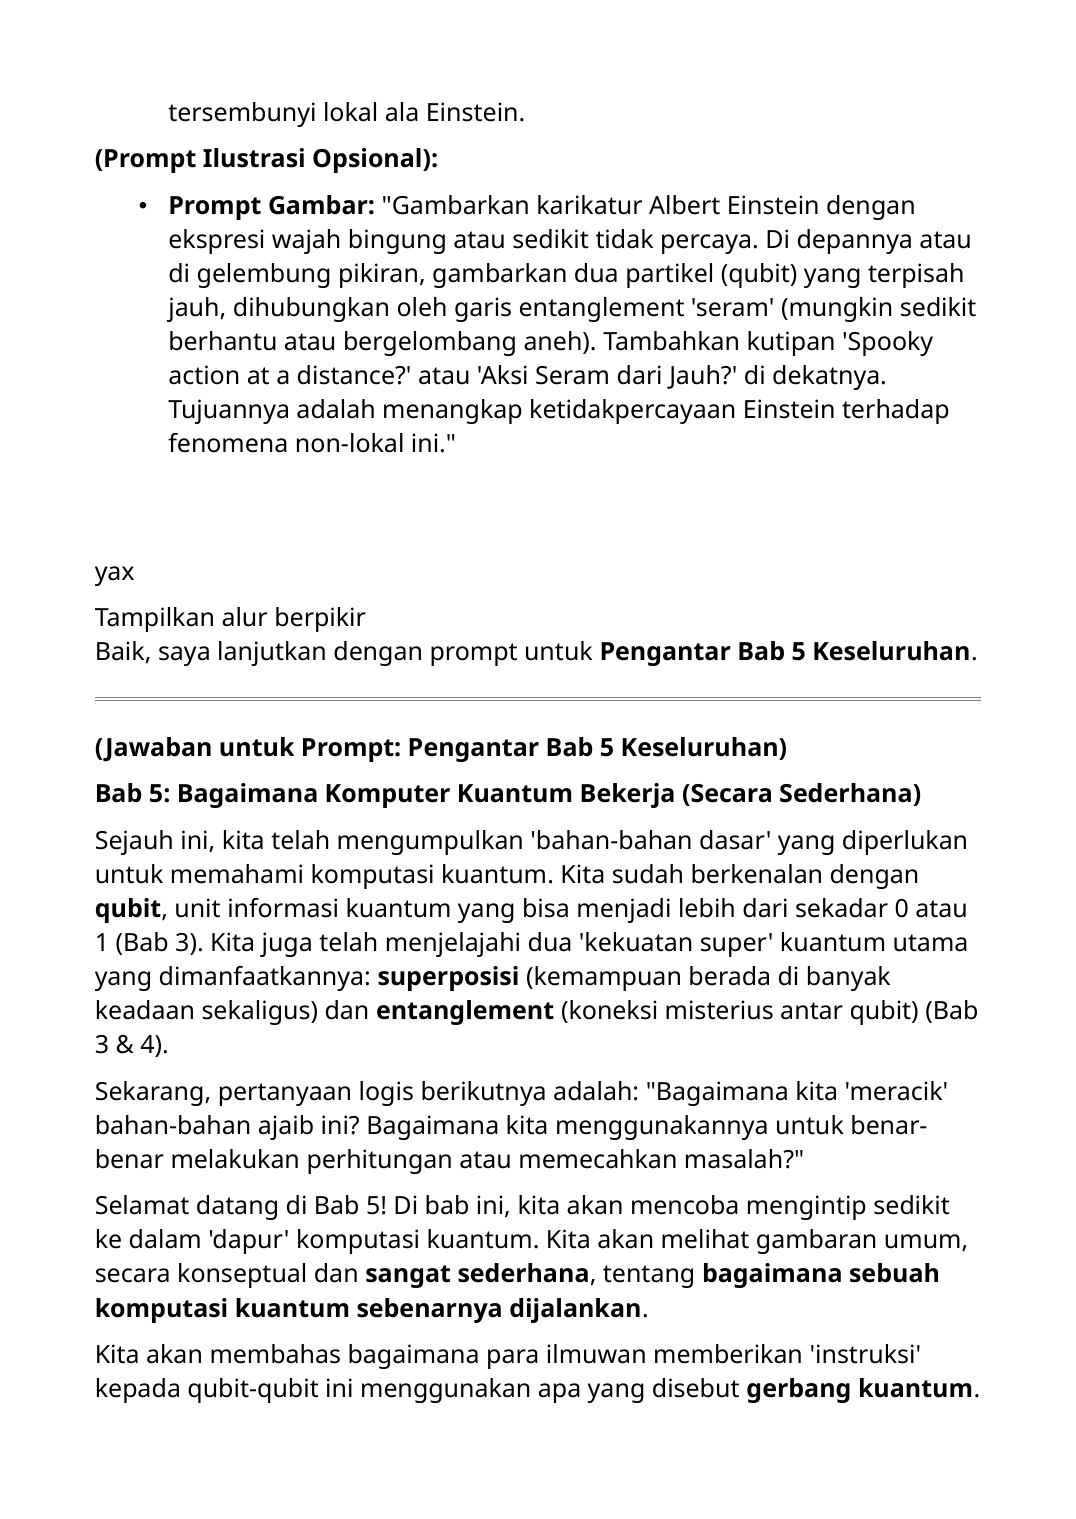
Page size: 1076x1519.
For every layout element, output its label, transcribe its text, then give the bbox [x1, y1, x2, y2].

text Bab 5: Bagaimana Komputer Kuantum Bekerja (Secara Sederhana) [94, 776, 981, 810]
text (Jawaban untuk Prompt: Pengantar Bab 5 Keseluruhan) [94, 729, 981, 763]
text Sekarang, pertanyaan logis berikutnya adalah: "Bagaimana kita 'meracik' bahan-bahan ajaib ini? Bagaimana kita menggunakannya untuk benar-benar melakukan perhitungan atau memecahkan masalah?" [94, 1073, 981, 1176]
text Selamat datang di Bab 5! Di bab ini, kita akan mencoba mengintip sedikit ke dalam 'dapur' komputasi kuantum. Kita akan melihat gambaran umum, secara konseptual dan sangat sederhana, tentang bagaimana sebuah komputasi kuantum sebenarnya dijalankan. [94, 1188, 981, 1324]
list Prompt Gambar: "Gambarkan karikatur Albert Einstein dengan ekspresi wajah bingung atau sedikit tidak percaya. Di depannya atau di gelembung pikiran, gambarkan dua partikel (qubit) yang terpisah jauh, dihubungkan oleh garis entanglement 'seram' (mungkin sedikit berhantu atau bergelombang aneh). Tambahkan kutipan 'Spooky action at a distance?' atau 'Aksi Seram dari Jauh?' di dekatnya. Tujuannya adalah menangkap ketidakpercayaan Einstein terhadap fenomena non-lokal ini." [139, 188, 981, 460]
text Tampilkan alur berpikir [94, 600, 981, 634]
text Sejauh ini, kita telah mengumpulkan 'bahan-bahan dasar' yang diperlukan untuk memahami komputasi kuantum. Kita sudah berkenalan dengan qubit, unit informasi kuantum yang bisa menjadi lebih dari sekadar 0 atau 1 (Bab 3). Kita juga telah menjelajahi dua 'kekuatan super' kuantum utama yang dimanfaatkannya: superposisi (kemampuan berada di banyak keadaan sekaligus) dan entanglement (koneksi misterius antar qubit) (Bab 3 & 4). [94, 822, 981, 1061]
text Kita akan membahas bagaimana para ilmuwan memberikan 'instruksi' kepada qubit-qubit ini menggunakan apa yang disebut gerbang kuantum. [94, 1337, 981, 1405]
text Baik, saya lanjutkan dengan prompt untuk Pengantar Bab 5 Keseluruhan. [94, 634, 981, 668]
text yax [94, 553, 981, 587]
list tersembunyi lokal ala Einstein. [139, 94, 981, 128]
text (Prompt Ilustrasi Opsional): [94, 141, 981, 175]
